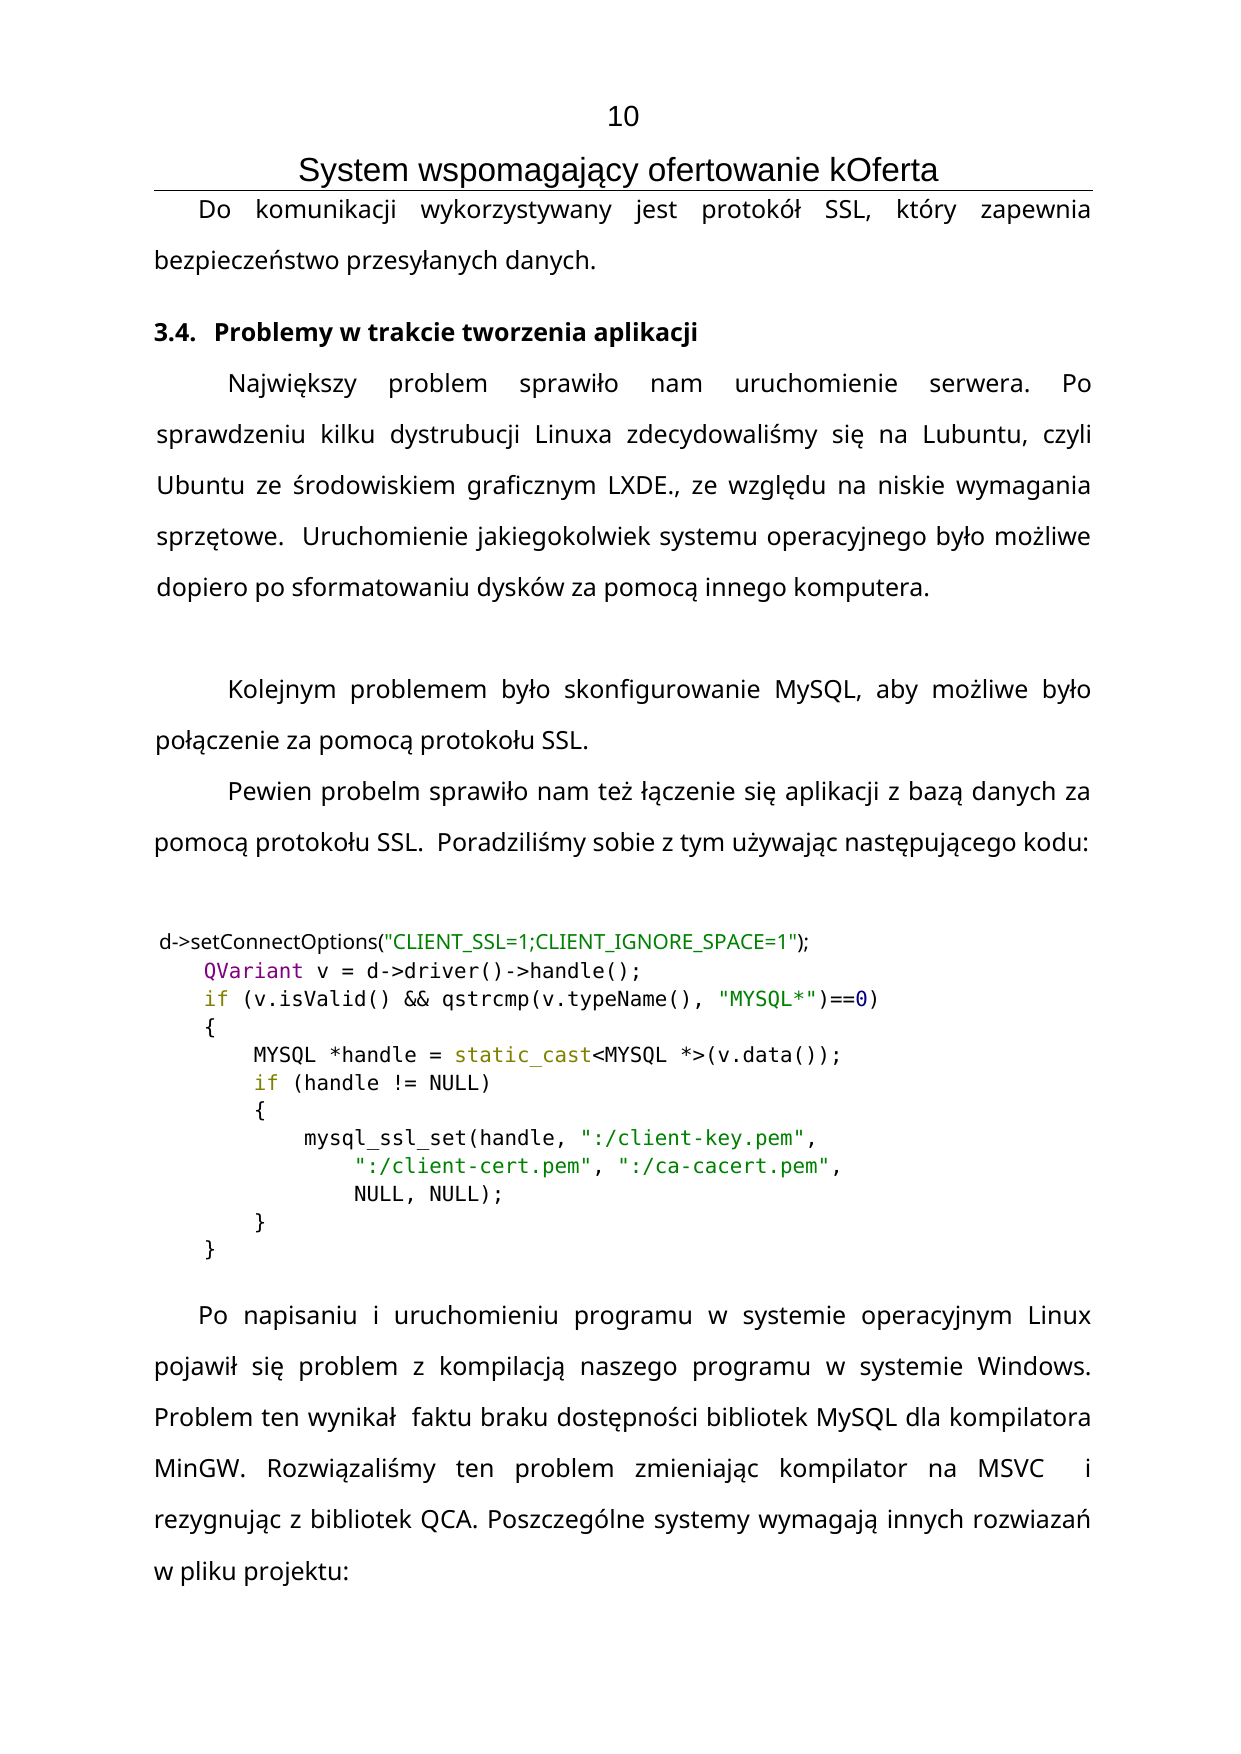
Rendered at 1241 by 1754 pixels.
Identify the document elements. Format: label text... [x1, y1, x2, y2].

text MYSQL *handle = static_cast<MYSQL *>(v.data()); [153, 1043, 1093, 1067]
text QVariant v = d->driver()->handle(); [153, 959, 1093, 984]
text } [153, 1237, 1093, 1262]
text d->setConnectOptions("CLIENT_SSL=1;CLIENT_IGNORE_SPACE=1"); [153, 927, 1093, 955]
text Kolejnym problemem było skonfigurowanie MySQL, aby możliwe było połączenie za pomocą protokołu SSL. [95, 672, 1093, 757]
text if (handle != NULL) [153, 1071, 1093, 1095]
text Pewien probelm sprawiło nam też łączenie się aplikacji z bazą danych za pomocą protokołu SSL. Poradziliśmy sobie z tym używając następującego kodu: [153, 774, 1093, 859]
text Do komunikacji wykorzystywany jest protokół SSL, który zapewnia bezpieczeństwo przesyłanych danych. [153, 191, 1093, 276]
subtitle Problemy w trakcie tworzenia aplikacji [153, 314, 1093, 348]
text if (v.isValid() && qstrcmp(v.typeName(), "MYSQL*")==0) [153, 987, 1093, 1011]
text NULL, NULL); [153, 1182, 1093, 1206]
text { [153, 1015, 1093, 1039]
text { [153, 1098, 1093, 1123]
text mysql_ssl_set(handle, ":/client-key.pem", [153, 1126, 1093, 1151]
text } [153, 1210, 1093, 1234]
text ":/client-cert.pem", ":/ca-cacert.pem", [153, 1154, 1093, 1178]
text Największy problem sprawiło nam uruchomienie serwera. Po sprawdzeniu kilku dystrubucji Linuxa zdecydowaliśmy się na Lubuntu, czyli Ubuntu ze środowiskiem graficznym LXDE., ze względu na niskie wymagania sprzętowe. Uruchomienie jakiegokolwiek systemu operacyjnego było możliwe dopiero po sformatowaniu dysków za pomocą innego komputera. [96, 365, 1093, 603]
text Po napisaniu i uruchomieniu programu w systemie operacyjnym Linux pojawił się problem z kompilacją naszego programu w systemie Windows. Problem ten wynikał faktu braku dostępności bibliotek MySQL dla kompilatora MinGW. Rozwiązaliśmy ten problem zmieniając kompilator na MSVC i rezygnując z bibliotek QCA. Poszczególne systemy wymagają innych rozwiazań w pliku projektu: [153, 1298, 1093, 1587]
